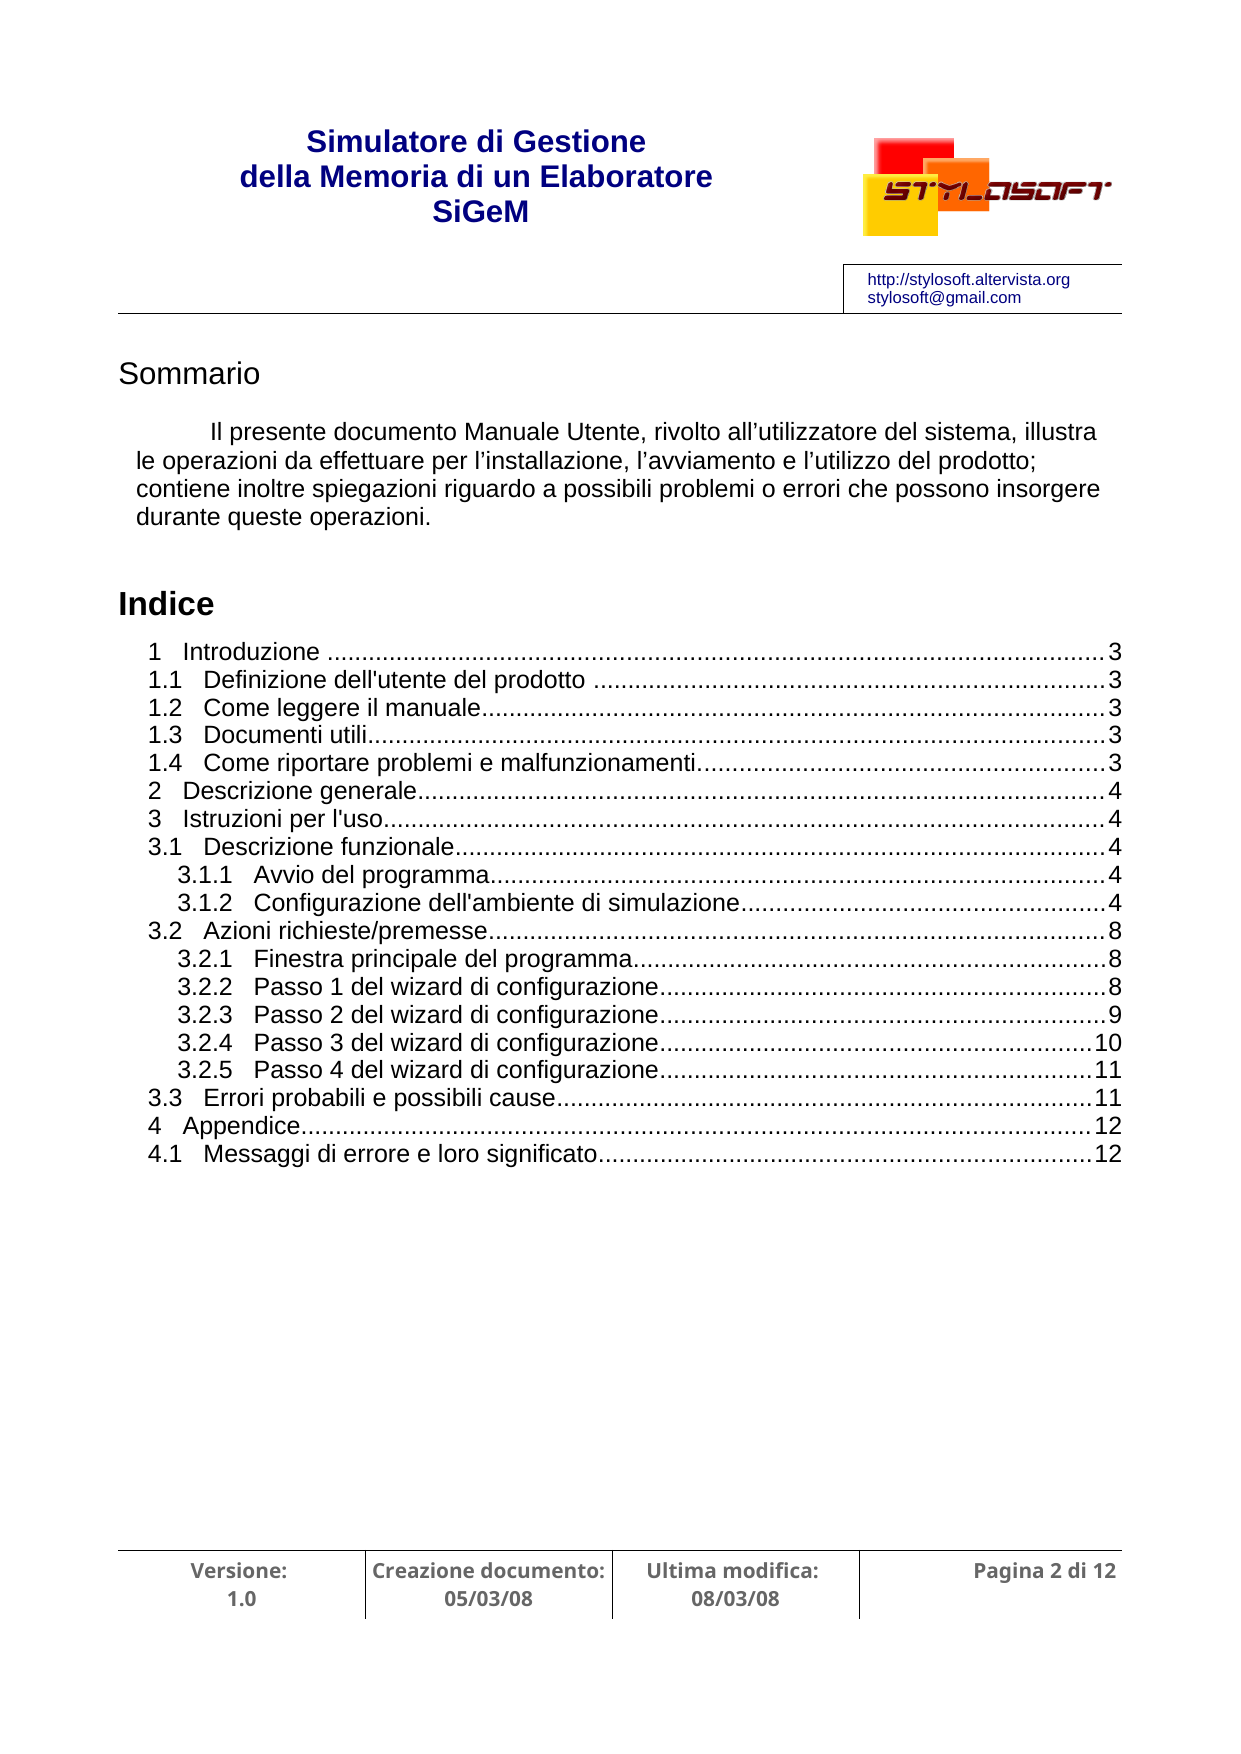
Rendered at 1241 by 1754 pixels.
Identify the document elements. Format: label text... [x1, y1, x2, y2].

text 2 Descrizione generale 4 [148, 777, 1122, 805]
text 3.2.3 Passo 2 del wizard di configurazione 9 [177, 1000, 1122, 1028]
text 4 Appendice 12 [148, 1112, 1122, 1140]
text 3.1 Descrizione funzionale 4 [148, 833, 1122, 861]
text 1.2 Come leggere il manuale 3 [148, 693, 1122, 721]
text 1.1 Definizione dell'utente del prodotto 3 [148, 665, 1122, 693]
text 4.1 Messaggi di errore e loro significato 12 [148, 1140, 1122, 1168]
text 3.2.5 Passo 4 del wizard di configurazione 11 [177, 1056, 1122, 1084]
subtitle Sommario [118, 356, 1122, 391]
text 1.3 Documenti utili 3 [148, 721, 1122, 749]
text 1 Introduzione 3 [148, 637, 1122, 665]
picture [848, 123, 1117, 247]
text Il presente documento Manuale Utente, rivolto all’utilizzatore del sistema, illustra le operazioni da effettuare per l’installazione, l’avviamento e l’utilizzo del prodotto; contiene inoltre spiegazioni riguardo a possibili problemi o errori che possono insorgere durante queste operazioni. [136, 418, 1104, 530]
text 3.2 Azioni richieste/premesse 8 [148, 917, 1122, 944]
text 3.1.2 Configurazione dell'ambiente di simulazione 4 [177, 889, 1122, 917]
text 3.2.1 Finestra principale del programma 8 [177, 944, 1122, 972]
text 3 Istruzioni per l'uso 4 [148, 805, 1122, 833]
text 3.3 Errori probabili e possibili cause 11 [148, 1084, 1122, 1112]
subtitle Indice [118, 585, 1122, 623]
text 3.2.4 Passo 3 del wizard di configurazione 10 [177, 1028, 1122, 1056]
text 1.4 Come riportare problemi e malfunzionamenti. 3 [148, 749, 1122, 777]
text 3.2.2 Passo 1 del wizard di configurazione 8 [177, 972, 1122, 1000]
text 3.1.1 Avvio del programma 4 [177, 861, 1122, 889]
